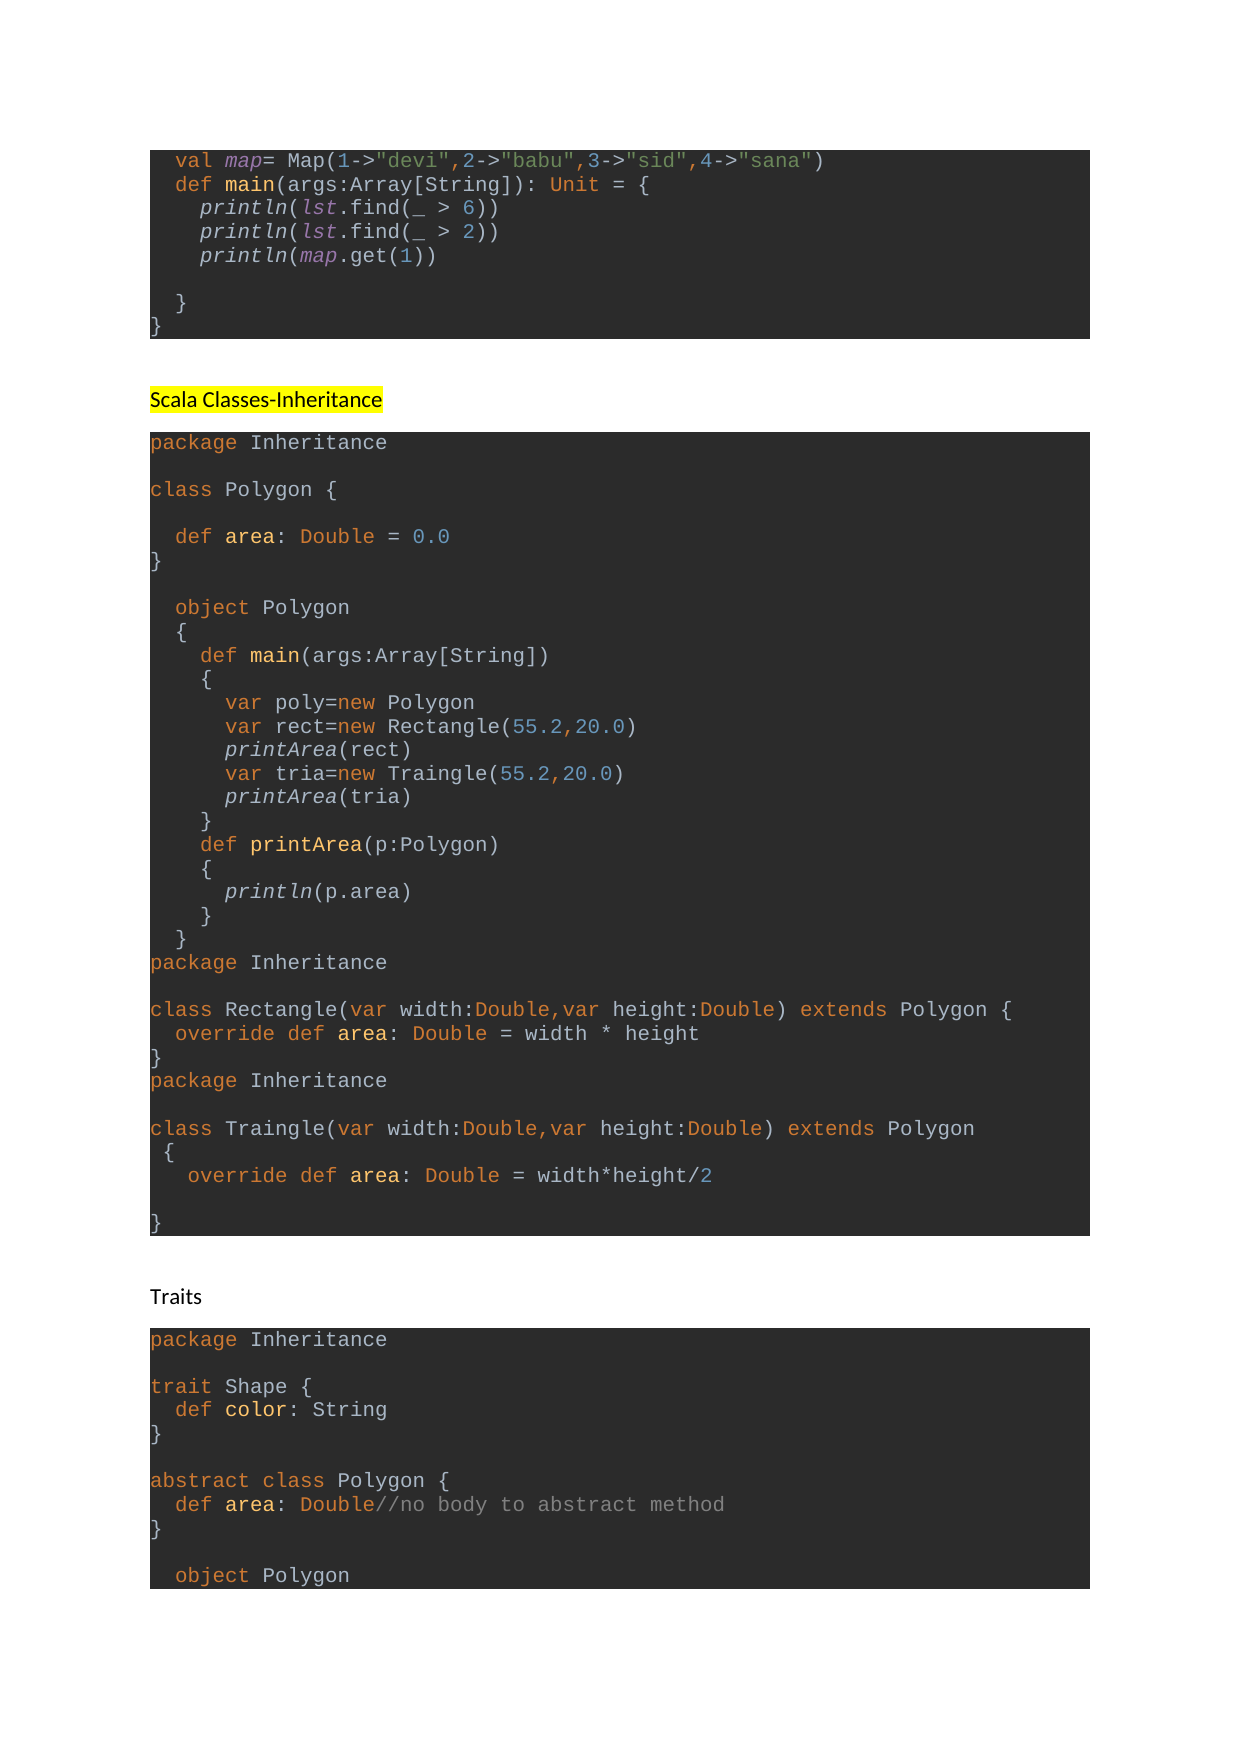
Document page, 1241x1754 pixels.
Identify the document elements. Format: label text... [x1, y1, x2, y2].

text Scala Classes-Inheritance [150, 386, 1090, 413]
text Traits [150, 1282, 1090, 1310]
text package Inheritance class Polygon { def area: Double = 0.0 } object Polygon { def main(args:Array[String]) { var poly=new Polygon var rect=new Rectangle(55.2,20.0) printArea(rect) var tria=new Traingle(55.2,20.0) printArea(tria) } def printArea(p:Polygon) { println(p.area) } } [150, 432, 1090, 952]
text package Inheritance class Rectangle(var width:Double,var height:Double) extends Polygon { override def area: Double = width * height } [150, 952, 1090, 1070]
text val map= Map(1->"devi",2->"babu",3->"sid",4->"sana") def main(args:Array[String]): Unit = { println(lst.find(_ > 6)) println(lst.find(_ > 2)) println(map.get(1)) } } [150, 150, 1090, 339]
text package Inheritance class Traingle(var width:Double,var height:Double) extends Polygon { override def area: Double = width*height/2 } [150, 1070, 1090, 1236]
text package Inheritance trait Shape { def color: String } abstract class Polygon { def area: Double//no body to abstract method } object Polygon [150, 1328, 1090, 1589]
